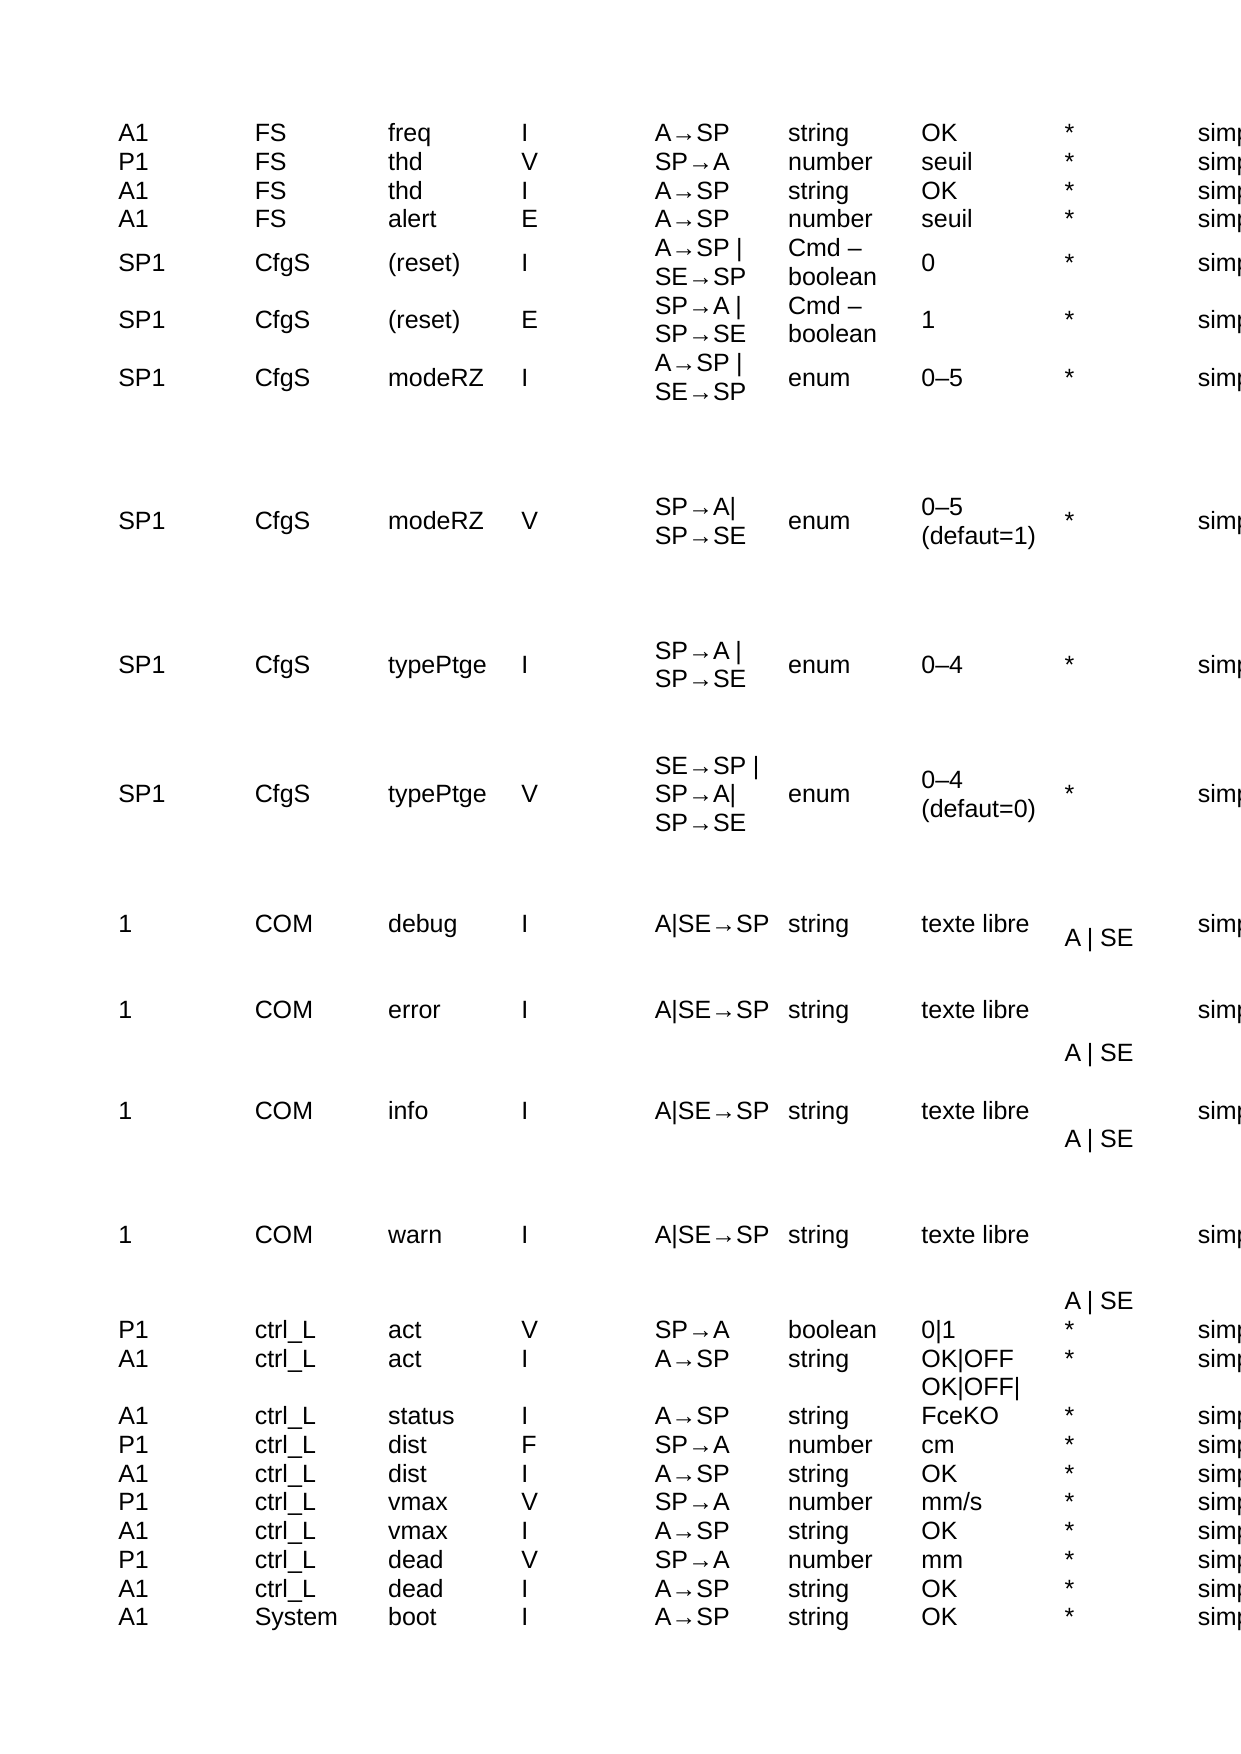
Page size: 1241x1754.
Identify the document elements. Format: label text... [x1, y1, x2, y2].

table_cell status [385, 1372, 518, 1430]
table_cell A→SP [651, 1344, 785, 1372]
table_cell ctrl_L [251, 1574, 385, 1602]
table_cell debug [385, 894, 518, 952]
table_cell simple [1195, 348, 1240, 406]
table_cell * [1061, 176, 1194, 204]
table_cell P1 [115, 147, 251, 176]
table_cell vmax [385, 1516, 518, 1545]
table_cell Cmd – boolean [785, 291, 918, 348]
table_cell string [785, 1372, 918, 1430]
table_cell FS [251, 176, 385, 204]
table_cell V [518, 1545, 651, 1573]
table_cell A→SP [651, 204, 785, 233]
table_cell FS [251, 147, 385, 176]
table_cell P1 [115, 1545, 251, 1573]
table_cell * [1061, 1545, 1194, 1573]
table_cell simple [1195, 1574, 1240, 1602]
table_cell * [1061, 348, 1194, 406]
table_cell I [518, 1372, 651, 1430]
table_cell V [518, 693, 651, 894]
table_cell ctrl_L [251, 1516, 385, 1545]
table_cell A | SE [1061, 1153, 1194, 1315]
table_cell OK [918, 1516, 1061, 1545]
table_cell I [518, 118, 651, 147]
table_cell SP1 [115, 636, 251, 693]
table_cell number [785, 204, 918, 233]
table_cell modeRZ [385, 348, 518, 406]
table_cell simple [1195, 204, 1240, 233]
table_cell SP1 [115, 291, 251, 348]
table_cell * [1061, 291, 1194, 348]
table_cell * [1061, 1516, 1194, 1545]
table_cell SP1 [115, 693, 251, 894]
table_cell seuil [918, 204, 1061, 233]
table_cell string [785, 952, 918, 1067]
table_cell A→SP | SE→SP [651, 348, 785, 406]
table_cell COM [251, 894, 385, 952]
table_cell I [518, 348, 651, 406]
table_cell CfgS [251, 233, 385, 291]
table_cell I [518, 636, 651, 693]
table_cell alert [385, 204, 518, 233]
table_cell I [518, 1602, 651, 1631]
table_cell A→SP [651, 176, 785, 204]
table_cell * [1061, 204, 1194, 233]
table_cell error [385, 952, 518, 1067]
table_cell mm/s [918, 1487, 1061, 1516]
table_cell SP1 [115, 348, 251, 406]
table_cell simple [1195, 1487, 1240, 1516]
table_cell 0–4 (defaut=0) [918, 693, 1061, 894]
table_cell string [785, 1153, 918, 1315]
table_cell simple [1195, 952, 1240, 1067]
table_cell I [518, 1574, 651, 1602]
table_cell A→SP | SE→SP [651, 233, 785, 291]
table_cell info [385, 1067, 518, 1153]
table_cell string [785, 1602, 918, 1631]
table_cell thd [385, 147, 518, 176]
table_cell boot [385, 1602, 518, 1631]
table_cell COM [251, 952, 385, 1067]
table_cell * [1061, 406, 1194, 636]
table_cell A|SE→SP [651, 1067, 785, 1153]
table_cell number [785, 147, 918, 176]
table_cell simple [1195, 1067, 1240, 1153]
table_cell 1 [115, 952, 251, 1067]
table_cell OK [918, 176, 1061, 204]
table_cell enum [785, 693, 918, 894]
table_cell typePtge [385, 693, 518, 894]
table_cell string [785, 1574, 918, 1602]
table_cell dead [385, 1545, 518, 1573]
table_cell A1 [115, 118, 251, 147]
table_cell A|SE→SP [651, 1153, 785, 1315]
table_cell number [785, 1487, 918, 1516]
table_cell A|SE→SP [651, 894, 785, 952]
table_cell A1 [115, 1459, 251, 1487]
table_cell vmax [385, 1487, 518, 1516]
table_cell P1 [115, 1487, 251, 1516]
table_cell simple [1195, 118, 1240, 147]
table_cell typePtge [385, 636, 518, 693]
table_cell simple [1195, 1602, 1240, 1631]
table_cell A1 [115, 1372, 251, 1430]
table_cell string [785, 1067, 918, 1153]
table_cell * [1061, 118, 1194, 147]
table_cell simple [1195, 1516, 1240, 1545]
table_cell OK|OFF [918, 1344, 1061, 1372]
table_cell * [1061, 1487, 1194, 1516]
table_cell simple [1195, 1153, 1240, 1315]
table_cell string [785, 1344, 918, 1372]
table_cell * [1061, 233, 1194, 291]
table_cell enum [785, 636, 918, 693]
table_cell number [785, 1545, 918, 1573]
table_cell I [518, 1344, 651, 1372]
table_cell simple [1195, 291, 1240, 348]
table_cell boolean [785, 1315, 918, 1343]
table_cell string [785, 1459, 918, 1487]
table_cell A1 [115, 1602, 251, 1631]
table_cell A→SP [651, 1372, 785, 1430]
table_cell simple [1195, 176, 1240, 204]
table_cell * [1061, 1372, 1194, 1430]
table_cell dist [385, 1430, 518, 1458]
table_cell 1 [115, 1067, 251, 1153]
table_cell cm [918, 1430, 1061, 1458]
table_cell V [518, 406, 651, 636]
table_cell SE→SP | SP→A|SP→SE [651, 693, 785, 894]
table_cell OK [918, 1574, 1061, 1602]
table_cell (reset) [385, 291, 518, 348]
table_cell 0 [918, 233, 1061, 291]
table_cell F [518, 1430, 651, 1458]
table_cell enum [785, 348, 918, 406]
table_cell A→SP [651, 1574, 785, 1602]
table_cell seuil [918, 147, 1061, 176]
table_cell ctrl_L [251, 1344, 385, 1372]
table_cell string [785, 118, 918, 147]
table_cell CfgS [251, 348, 385, 406]
table_cell SP→A|SP→SE [651, 406, 785, 636]
table_cell * [1061, 636, 1194, 693]
table_cell ctrl_L [251, 1372, 385, 1430]
table_cell SP→A [651, 1430, 785, 1458]
table_cell * [1061, 1430, 1194, 1458]
table_cell I [518, 1153, 651, 1315]
table_cell OK [918, 1459, 1061, 1487]
table_cell SP1 [115, 406, 251, 636]
table_cell I [518, 1459, 651, 1487]
table_cell ctrl_L [251, 1459, 385, 1487]
table_cell A→SP [651, 1516, 785, 1545]
table_cell OK|OFF|FceKO [918, 1372, 1061, 1430]
table_cell string [785, 894, 918, 952]
table_cell texte libre [918, 894, 1061, 952]
table_cell simple [1195, 693, 1240, 894]
table_cell string [785, 1516, 918, 1545]
table_cell A→SP [651, 1459, 785, 1487]
table_cell A | SE [1061, 1067, 1194, 1153]
table_cell mm [918, 1545, 1061, 1573]
table_cell simple [1195, 1430, 1240, 1458]
table_cell texte libre [918, 1067, 1061, 1153]
table_cell A1 [115, 1344, 251, 1372]
table_cell A1 [115, 1516, 251, 1545]
table_cell FS [251, 204, 385, 233]
table_cell V [518, 147, 651, 176]
table_cell simple [1195, 894, 1240, 952]
table_cell string [785, 176, 918, 204]
table_cell SP1 [115, 233, 251, 291]
table_cell * [1061, 1602, 1194, 1631]
table_cell dead [385, 1574, 518, 1602]
table_cell SP→A [651, 1315, 785, 1343]
table_cell SP→A | SP→SE [651, 636, 785, 693]
table_cell I [518, 233, 651, 291]
table_cell 1 [115, 894, 251, 952]
table_cell simple [1195, 1545, 1240, 1573]
table_cell SP→A | SP→SE [651, 291, 785, 348]
table_cell COM [251, 1153, 385, 1315]
table_cell 1 [918, 291, 1061, 348]
table_cell * [1061, 1344, 1194, 1372]
table_cell texte libre [918, 1153, 1061, 1315]
table_cell freq [385, 118, 518, 147]
table_cell SP→A [651, 1487, 785, 1516]
table_cell ctrl_L [251, 1487, 385, 1516]
table_cell * [1061, 1315, 1194, 1343]
table_cell A1 [115, 1574, 251, 1602]
table_cell A1 [115, 204, 251, 233]
table_cell SP→A [651, 147, 785, 176]
table_cell 0–5 [918, 348, 1061, 406]
table_cell ctrl_L [251, 1315, 385, 1343]
table_cell act [385, 1344, 518, 1372]
table_cell A | SE [1061, 894, 1194, 952]
table_cell P1 [115, 1315, 251, 1343]
table_cell P1 [115, 1430, 251, 1458]
table_cell thd [385, 176, 518, 204]
table_cell A|SE→SP [651, 952, 785, 1067]
table_cell OK [918, 118, 1061, 147]
table_cell simple [1195, 1344, 1240, 1372]
table_cell CfgS [251, 636, 385, 693]
table_cell 0|1 [918, 1315, 1061, 1343]
table_cell ctrl_L [251, 1430, 385, 1458]
table_cell modeRZ [385, 406, 518, 636]
table_cell * [1061, 147, 1194, 176]
table_cell CfgS [251, 291, 385, 348]
table_cell A→SP [651, 1602, 785, 1631]
table_cell warn [385, 1153, 518, 1315]
table_cell I [518, 894, 651, 952]
table_cell act [385, 1315, 518, 1343]
table_cell Cmd – boolean [785, 233, 918, 291]
table_cell 0–4 [918, 636, 1061, 693]
table_cell A→SP [651, 118, 785, 147]
table_cell A | SE [1061, 952, 1194, 1067]
table_cell * [1061, 1459, 1194, 1487]
table_cell * [1061, 693, 1194, 894]
table_cell ctrl_L [251, 1545, 385, 1573]
table_cell (reset) [385, 233, 518, 291]
table_cell I [518, 952, 651, 1067]
table_cell texte libre [918, 952, 1061, 1067]
table_cell V [518, 1487, 651, 1516]
table_cell V [518, 1315, 651, 1343]
table_cell simple [1195, 1459, 1240, 1487]
table_cell I [518, 1516, 651, 1545]
table_cell CfgS [251, 406, 385, 636]
table_cell simple [1195, 1372, 1240, 1430]
table_cell I [518, 1067, 651, 1153]
table_cell FS [251, 118, 385, 147]
table_cell A1 [115, 176, 251, 204]
table_cell 0–5 (defaut=1) [918, 406, 1061, 636]
table_cell I [518, 176, 651, 204]
table_cell 1 [115, 1153, 251, 1315]
table_cell E [518, 204, 651, 233]
table_cell * [1061, 1574, 1194, 1602]
table_cell number [785, 1430, 918, 1458]
table_cell CfgS [251, 693, 385, 894]
table_cell dist [385, 1459, 518, 1487]
table_cell simple [1195, 1315, 1240, 1343]
table_cell COM [251, 1067, 385, 1153]
table_cell simple [1195, 406, 1240, 636]
table_cell simple [1195, 147, 1240, 176]
table_cell SP→A [651, 1545, 785, 1573]
table_cell OK [918, 1602, 1061, 1631]
table_cell System [251, 1602, 385, 1631]
table_cell E [518, 291, 651, 348]
table_cell enum [785, 406, 918, 636]
table_cell simple [1195, 636, 1240, 693]
table_cell simple [1195, 233, 1240, 291]
